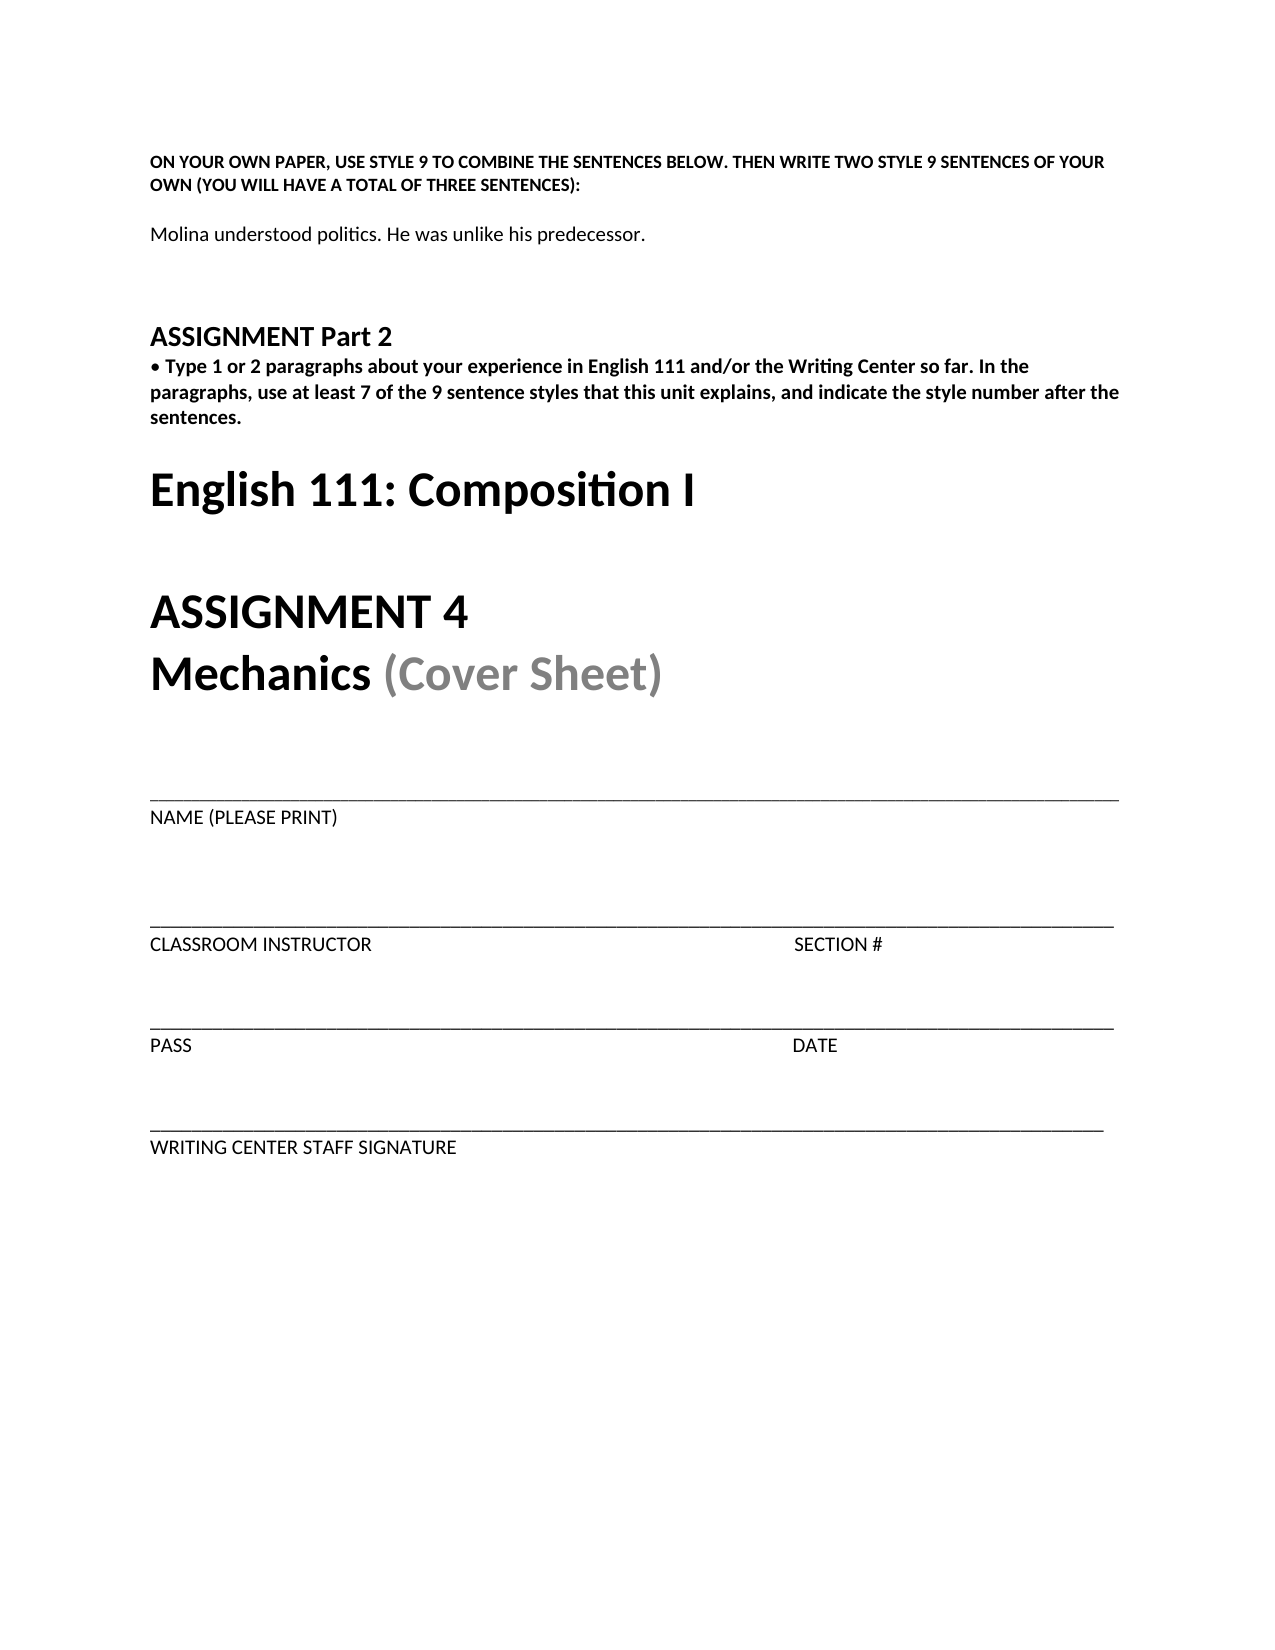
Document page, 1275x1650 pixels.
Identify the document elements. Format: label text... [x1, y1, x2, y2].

text ON YOUR OWN PAPER, USE STYLE 9 TO COMBINE THE SENTENCES BELOW. THEN WRITE TWO STYLE 9 SENTENCES OF YOUR OWN (YOU WILL HAVE A TOTAL OF THREE SENTENCES): [150, 150, 1125, 196]
text _____________________________________________________________________________________________________________________ [150, 784, 1125, 804]
text English 111: Composition I [150, 458, 1125, 519]
text Mechanics (Cover Sheet) [150, 641, 1125, 702]
text _____________________________________________________________________________________________ [150, 906, 1125, 931]
text NAME (PLEASE PRINT) [150, 804, 1125, 829]
text ASSIGNMENT Part 2 [150, 318, 1125, 353]
text _____________________________________________________________________________________________ [150, 1007, 1125, 1033]
text PASS DATE [150, 1033, 1125, 1058]
text • Type 1 or 2 paragraphs about your experience in English 111 and/or the Writing Center so far. In the paragraphs, use at least 7 of the 9 sentence styles that this unit explains, and indicate the style number after the sentences. [150, 353, 1125, 430]
text ASSIGNMENT 4 [150, 580, 1125, 641]
text Molina understood politics. He was unlike his predecessor. [150, 221, 1125, 247]
text CLASSROOM INSTRUCTOR SECTION # [150, 931, 1125, 956]
text ____________________________________________________________________________________________ [150, 1109, 1125, 1134]
text WRITING CENTER STAFF SIGNATURE [150, 1134, 1125, 1160]
